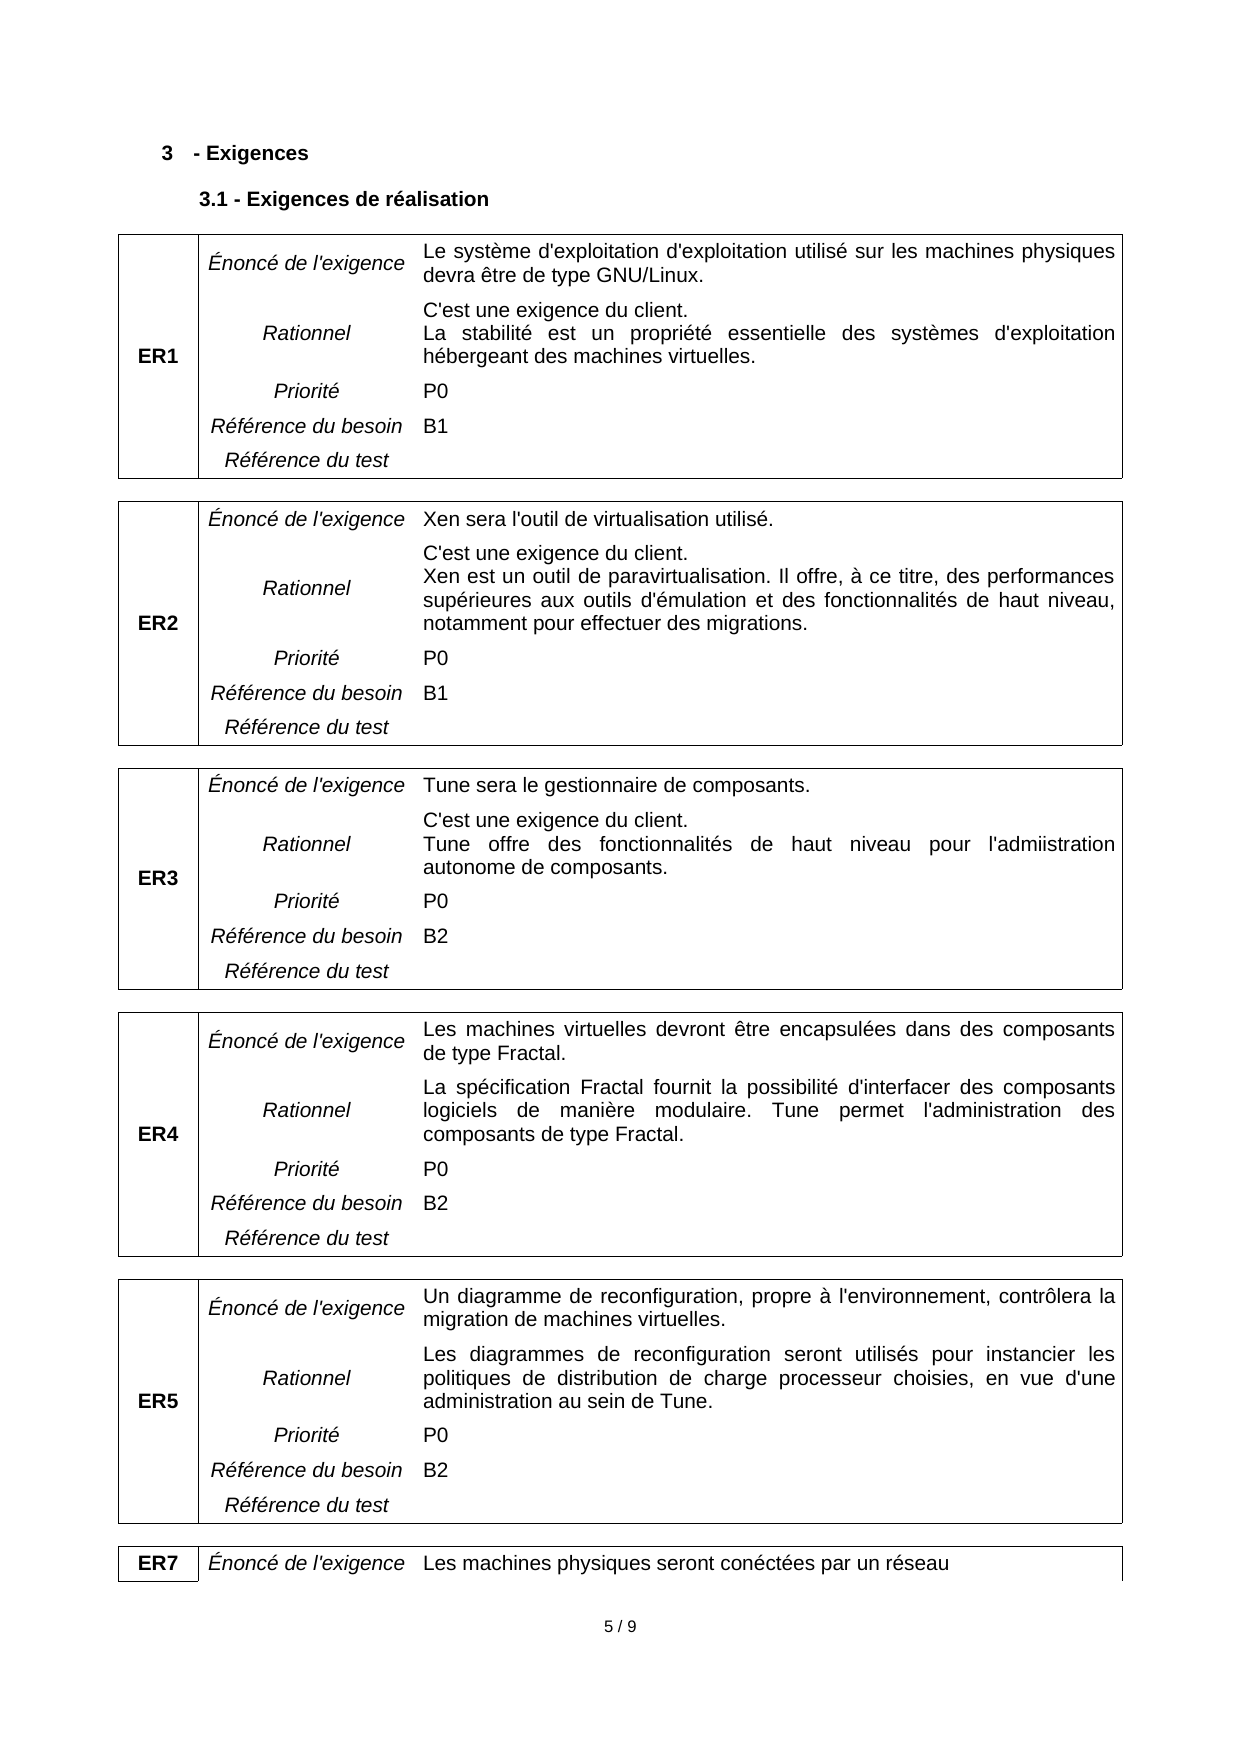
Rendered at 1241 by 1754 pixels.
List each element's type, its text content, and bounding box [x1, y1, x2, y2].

table_cell Référence du besoin [199, 675, 417, 710]
table_cell B2 [417, 1186, 1122, 1221]
list - Exigences [156, 141, 1122, 164]
table_cell P0 [417, 641, 1122, 675]
table_header ER5 [119, 1280, 198, 1523]
table_header Énoncé de l'exigence [199, 502, 417, 536]
table_header Les machines physiques seront conéctées par un réseau [417, 1547, 1122, 1581]
table_header Énoncé de l'exigence [199, 1547, 417, 1581]
table_header Énoncé de l'exigence [199, 235, 417, 292]
table_cell Priorité [199, 1151, 417, 1186]
table_cell Priorité [199, 374, 417, 408]
table_cell B1 [417, 675, 1122, 710]
table_header Énoncé de l'exigence [199, 1280, 417, 1337]
table_cell C'est une exigence du client. Tune offre des fonctionnalités de haut niveau pour l'admiistration autonome de composants. [417, 803, 1122, 884]
table_cell Rationnel [199, 292, 417, 373]
table_cell Priorité [199, 1418, 417, 1453]
table_cell [417, 954, 1122, 989]
table_cell P0 [417, 374, 1122, 408]
table_header ER7 [119, 1547, 198, 1581]
table_cell La spécification Fractal fournit la possibilité d'interfacer des composants logiciels de manière modulaire. Tune permet l'administration des composants de type Fractal. [417, 1070, 1122, 1151]
table_cell P0 [417, 1151, 1122, 1186]
table_header ER4 [119, 1013, 198, 1256]
table_cell Priorité [199, 884, 417, 919]
table_cell Référence du test [199, 954, 417, 989]
table_cell Référence du besoin [199, 919, 417, 954]
table_cell Rationnel [199, 803, 417, 884]
table_cell P0 [417, 1418, 1122, 1453]
table_cell [417, 1488, 1122, 1523]
table_cell Rationnel [199, 1070, 417, 1151]
table_cell C'est une exigence du client. La stabilité est un propriété essentielle des systèmes d'exploitation hébergeant des machines virtuelles. [417, 292, 1122, 373]
table_cell B1 [417, 408, 1122, 443]
table_header ER3 [119, 769, 198, 989]
table_cell Référence du besoin [199, 408, 417, 443]
table_header ER1 [119, 235, 198, 478]
table_cell B2 [417, 1453, 1122, 1488]
table_cell Référence du besoin [199, 1453, 417, 1488]
table_cell [417, 1221, 1122, 1256]
table_cell Priorité [199, 641, 417, 675]
table_cell Référence du besoin [199, 1186, 417, 1221]
table_cell Référence du test [199, 443, 417, 478]
table_header Xen sera l'outil de virtualisation utilisé. [417, 502, 1122, 536]
table_cell Rationnel [199, 1337, 417, 1418]
table_cell C'est une exigence du client. Xen est un outil de paravirtualisation. Il offre, à ce titre, des performances supérieures aux outils d'émulation et des fonctionnalités de haut niveau, notamment pour effectuer des migrations. [417, 536, 1122, 641]
table_header Les machines virtuelles devront être encapsulées dans des composants de type Fractal. [417, 1013, 1122, 1070]
table_cell B2 [417, 919, 1122, 954]
table_cell [417, 443, 1122, 478]
table_cell Référence du test [199, 1221, 417, 1256]
table_header Tune sera le gestionnaire de composants. [417, 769, 1122, 803]
table_cell Les diagrammes de reconfiguration seront utilisés pour instancier les politiques de distribution de charge processeur choisies, en vue d'une administration au sein de Tune. [417, 1337, 1122, 1418]
table_cell Référence du test [199, 1488, 417, 1523]
table_header Énoncé de l'exigence [199, 769, 417, 803]
table_cell Rationnel [199, 536, 417, 641]
table_header Un diagramme de reconfiguration, propre à l'environnement, contrôlera la migration de machines virtuelles. [417, 1280, 1122, 1337]
table_header Énoncé de l'exigence [199, 1013, 417, 1070]
table_header ER2 [119, 502, 198, 745]
table_header Le système d'exploitation d'exploitation utilisé sur les machines physiques devra être de type GNU/Linux. [417, 235, 1122, 292]
table_cell Référence du test [199, 710, 417, 745]
list - Exigences de réalisation [193, 188, 1122, 211]
table_cell [417, 710, 1122, 745]
table_cell P0 [417, 884, 1122, 919]
